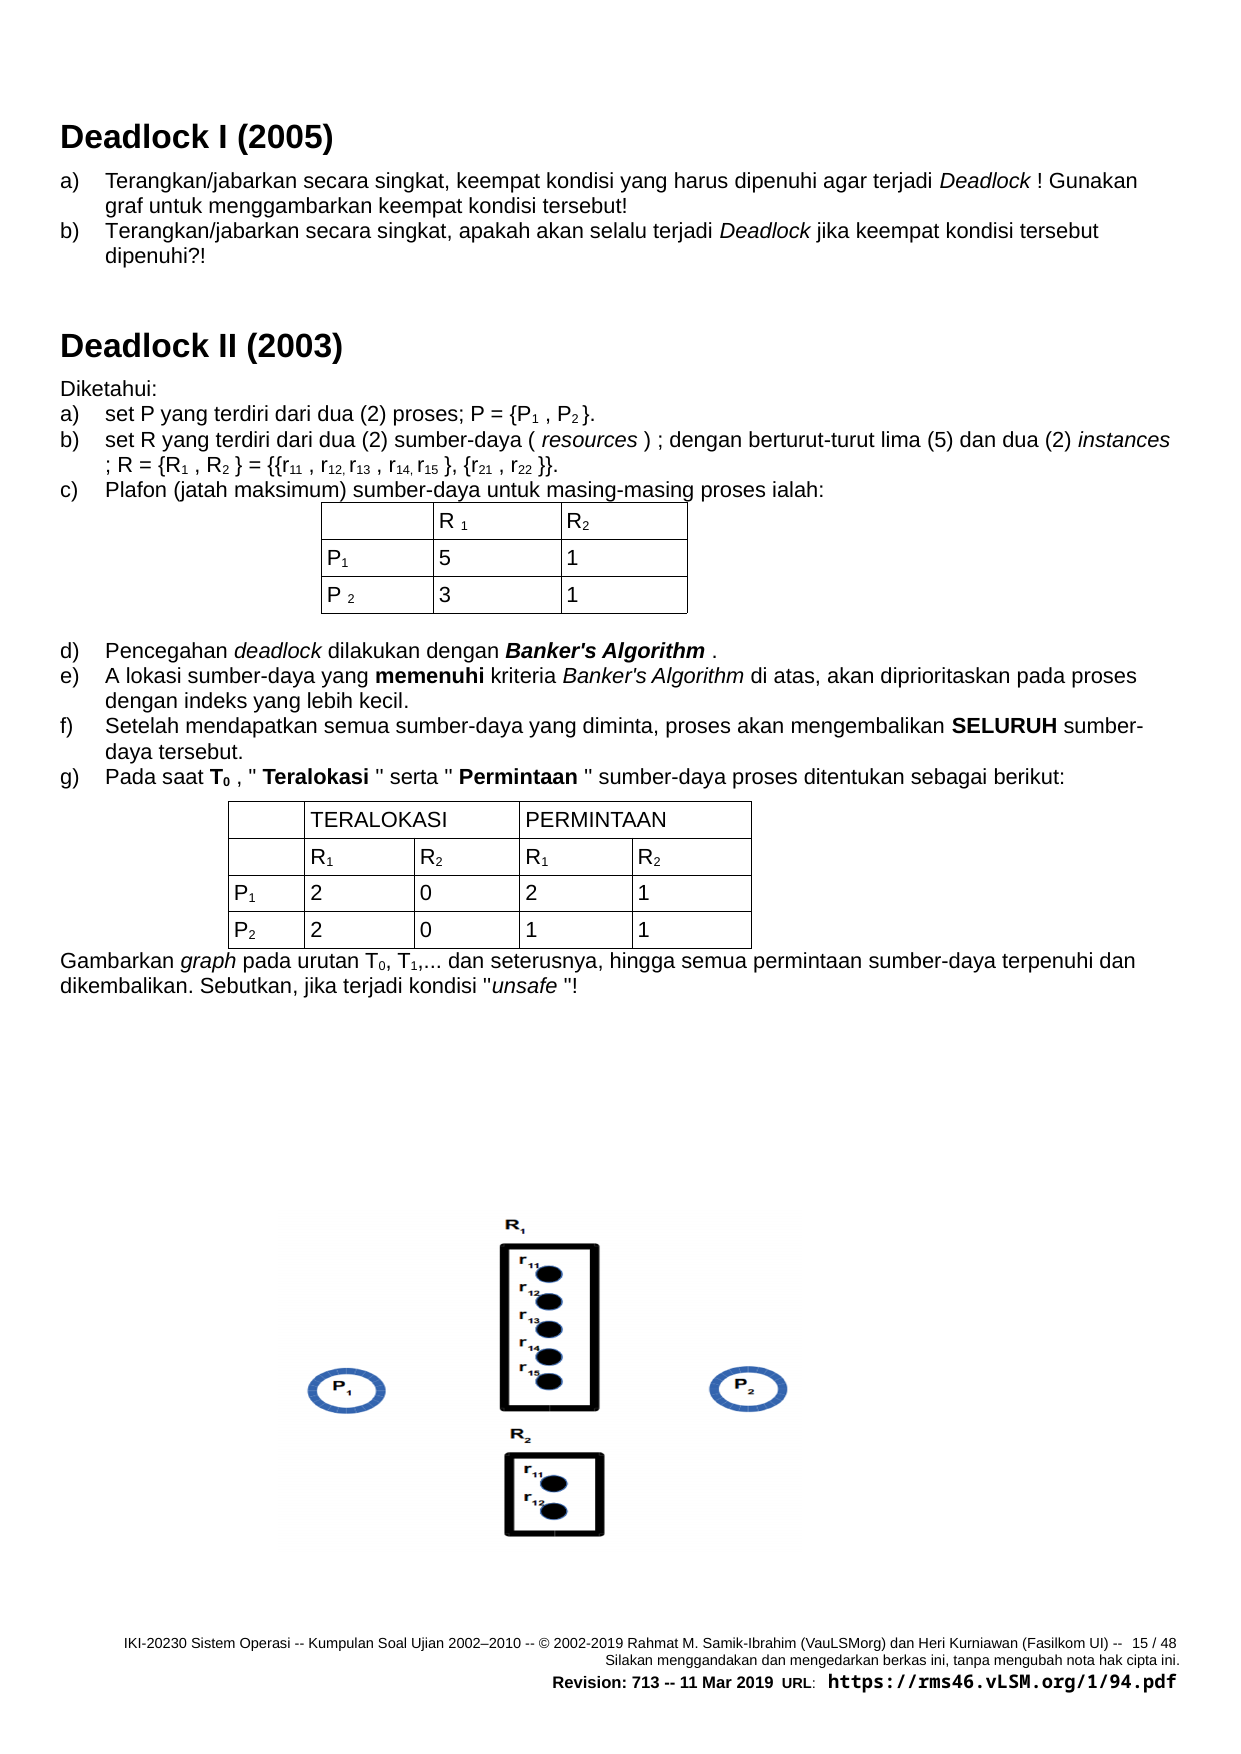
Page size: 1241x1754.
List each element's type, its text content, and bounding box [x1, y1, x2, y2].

table_cell 1 [520, 912, 632, 948]
list Terangkan/jabarkan secara singkat, keempat kondisi yang harus dipenuhi agar terjadi Deadlock ! Gunakan graf untuk menggambarkan keempat kondisi tersebut! [60, 168, 1181, 218]
table_header R2 [562, 503, 687, 539]
table_cell P1 [322, 540, 433, 576]
table_cell 1 [562, 577, 687, 612]
table_header TERALOKASI [305, 802, 519, 838]
table_cell 0 [415, 912, 519, 948]
list set R yang terdiri dari dua (2) sumber-daya ( resources ) ; dengan berturut-turut lima (5) dan dua (2) instances ; R = {R1 , R2 } = {{r11 , r12, r13 , r14, r15 }, {r21 , r22 }}. [60, 426, 1181, 477]
table_cell P2 [229, 912, 304, 948]
table_cell 2 [305, 876, 414, 911]
table_cell R2 [415, 839, 519, 874]
list Terangkan/jabarkan secara singkat, apakah akan selalu terjadi Deadlock jika keempat kondisi tersebut dipenuhi?! [60, 218, 1181, 268]
list Plafon (jatah maksimum) sumber-daya untuk masing-masing proses ialah: [60, 477, 1181, 502]
table_cell [229, 839, 304, 874]
table_cell 1 [562, 540, 687, 576]
table_cell 5 [434, 540, 561, 576]
table_header [322, 503, 433, 539]
table_cell R2 [633, 839, 751, 874]
table_cell P1 [229, 876, 304, 911]
table_header PERMINTAAN [520, 802, 751, 838]
subtitle Deadlock I (2005) [60, 117, 1181, 156]
table_cell 2 [305, 912, 414, 948]
text Gambarkan graph pada urutan T0, T1,... dan seterusnya, hingga semua permintaan sumber-daya terpenuhi dan dikembalikan. Sebutkan, jika terjadi kondisi ''unsafe ''! [60, 948, 1181, 998]
table_cell R1 [305, 839, 414, 874]
table_cell R1 [520, 839, 632, 874]
picture [278, 1208, 802, 1552]
subtitle Deadlock II (2003) [60, 325, 1181, 364]
table_cell 0 [415, 876, 519, 911]
table_cell 3 [434, 577, 561, 612]
table_cell 1 [633, 876, 751, 911]
list A lokasi sumber-daya yang memenuhi kriteria Banker's Algorithm di atas, akan diprioritaskan pada proses dengan indeks yang lebih kecil. [60, 663, 1181, 713]
table_header R 1 [434, 503, 561, 539]
text Diketahui: [60, 376, 1181, 401]
list Setelah mendapatkan semua sumber-daya yang diminta, proses akan mengembalikan SELURUH sumber-daya tersebut. [60, 713, 1181, 764]
table_cell 1 [633, 912, 751, 948]
list Pencegahan deadlock dilakukan dengan Banker's Algorithm . [60, 638, 1181, 663]
list set P yang terdiri dari dua (2) proses; P = {P1 , P2 }. [60, 401, 1181, 426]
table_cell 2 [520, 876, 632, 911]
table_header [229, 802, 304, 838]
table_cell P 2 [322, 577, 433, 612]
list Pada saat T0 , '' Teralokasi '' serta '' Permintaan '' sumber-daya proses ditentukan sebagai berikut: [60, 764, 1181, 789]
